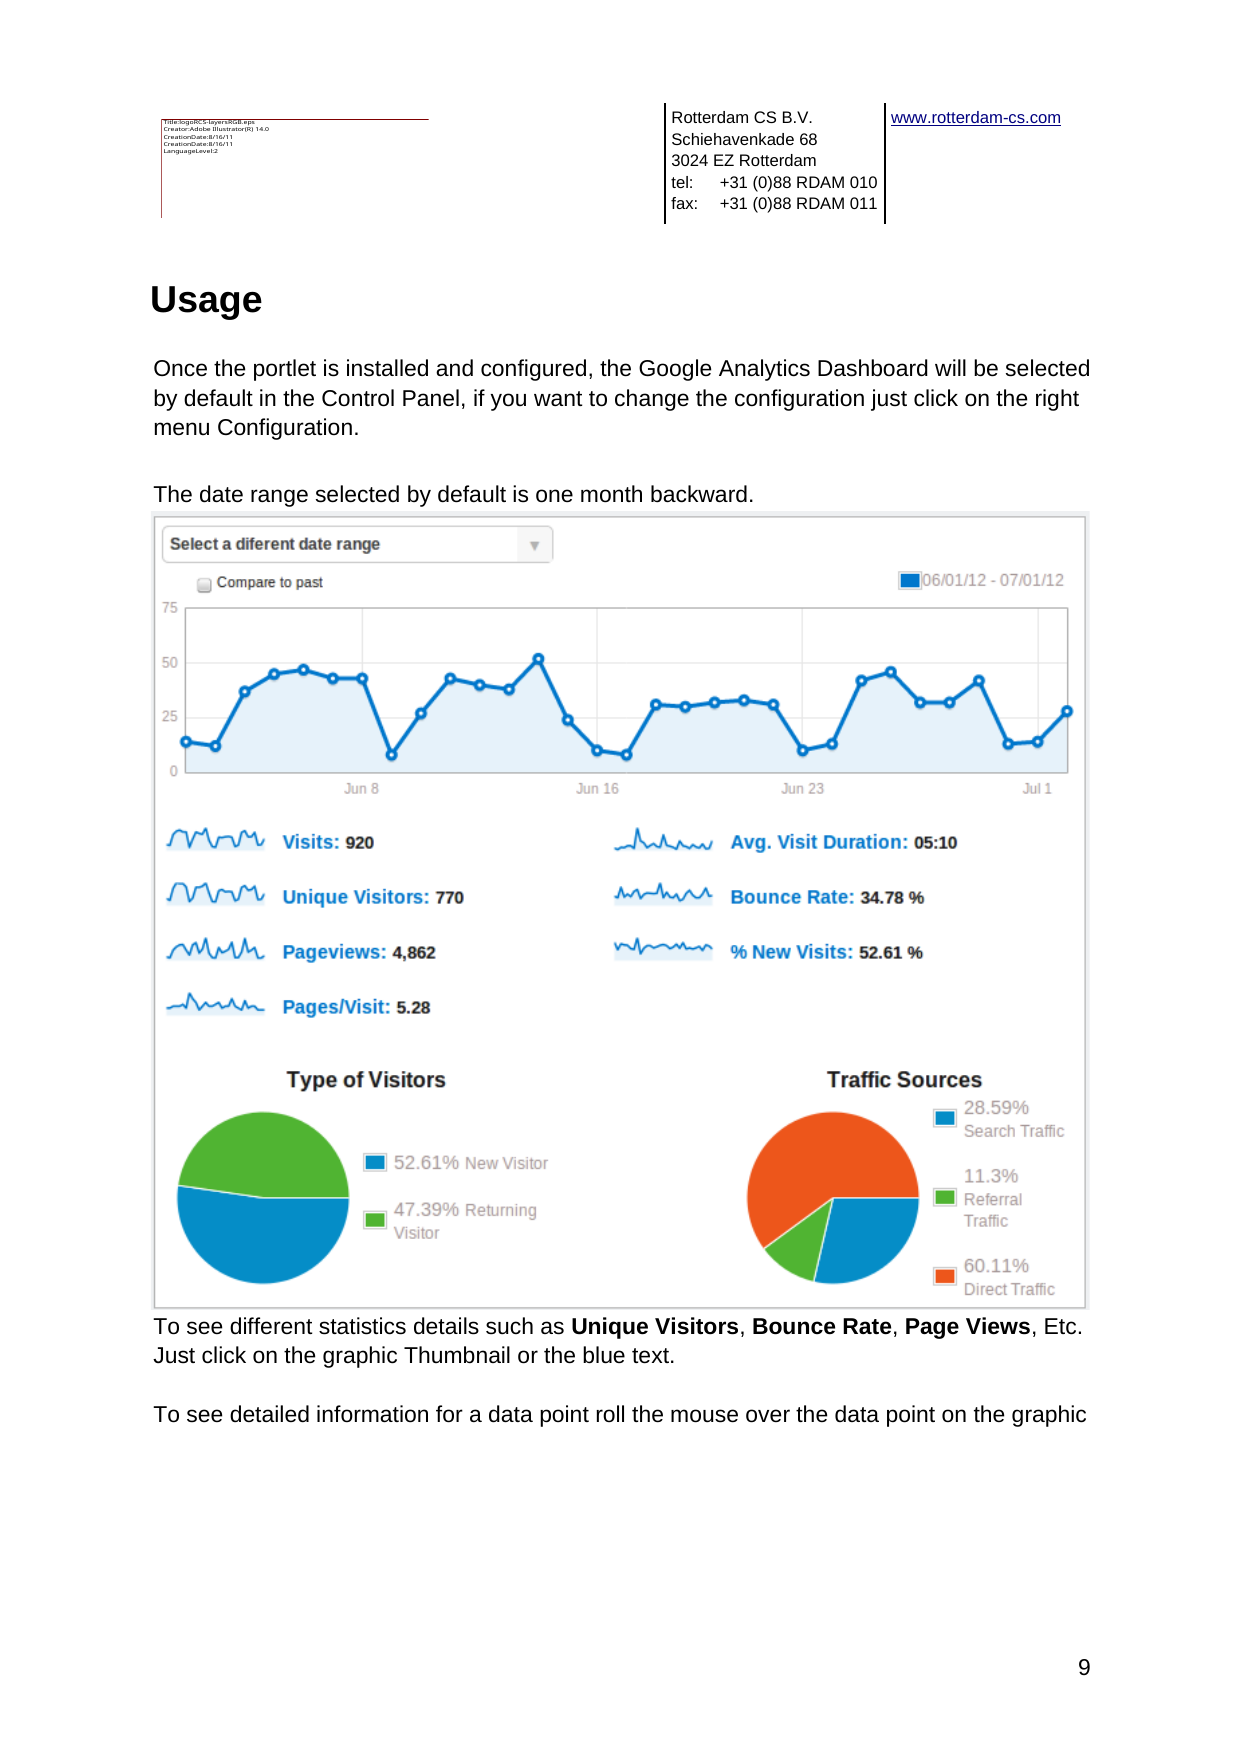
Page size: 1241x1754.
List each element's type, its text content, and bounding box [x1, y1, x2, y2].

subtitle Once the portlet is installed and configured, the Google Analytics Dashboard will be selected by default in the Control Panel, if you want to change the configuration just click on the right menu Configuration. [153, 356, 1092, 470]
subtitle The date range selected by default is one month backward. [153, 482, 1092, 508]
picture [150, 511, 1090, 1310]
subtitle To see detailed information for a data point roll the mouse over the data point on the graphic [153, 1401, 1092, 1427]
subtitle Usage [150, 279, 1091, 321]
subtitle To see different statistics details such as Unique Visitors, Bounce Rate, Page Views, Etc. Just click on the graphic Thumbnail or the blue text. [153, 541, 1092, 1368]
